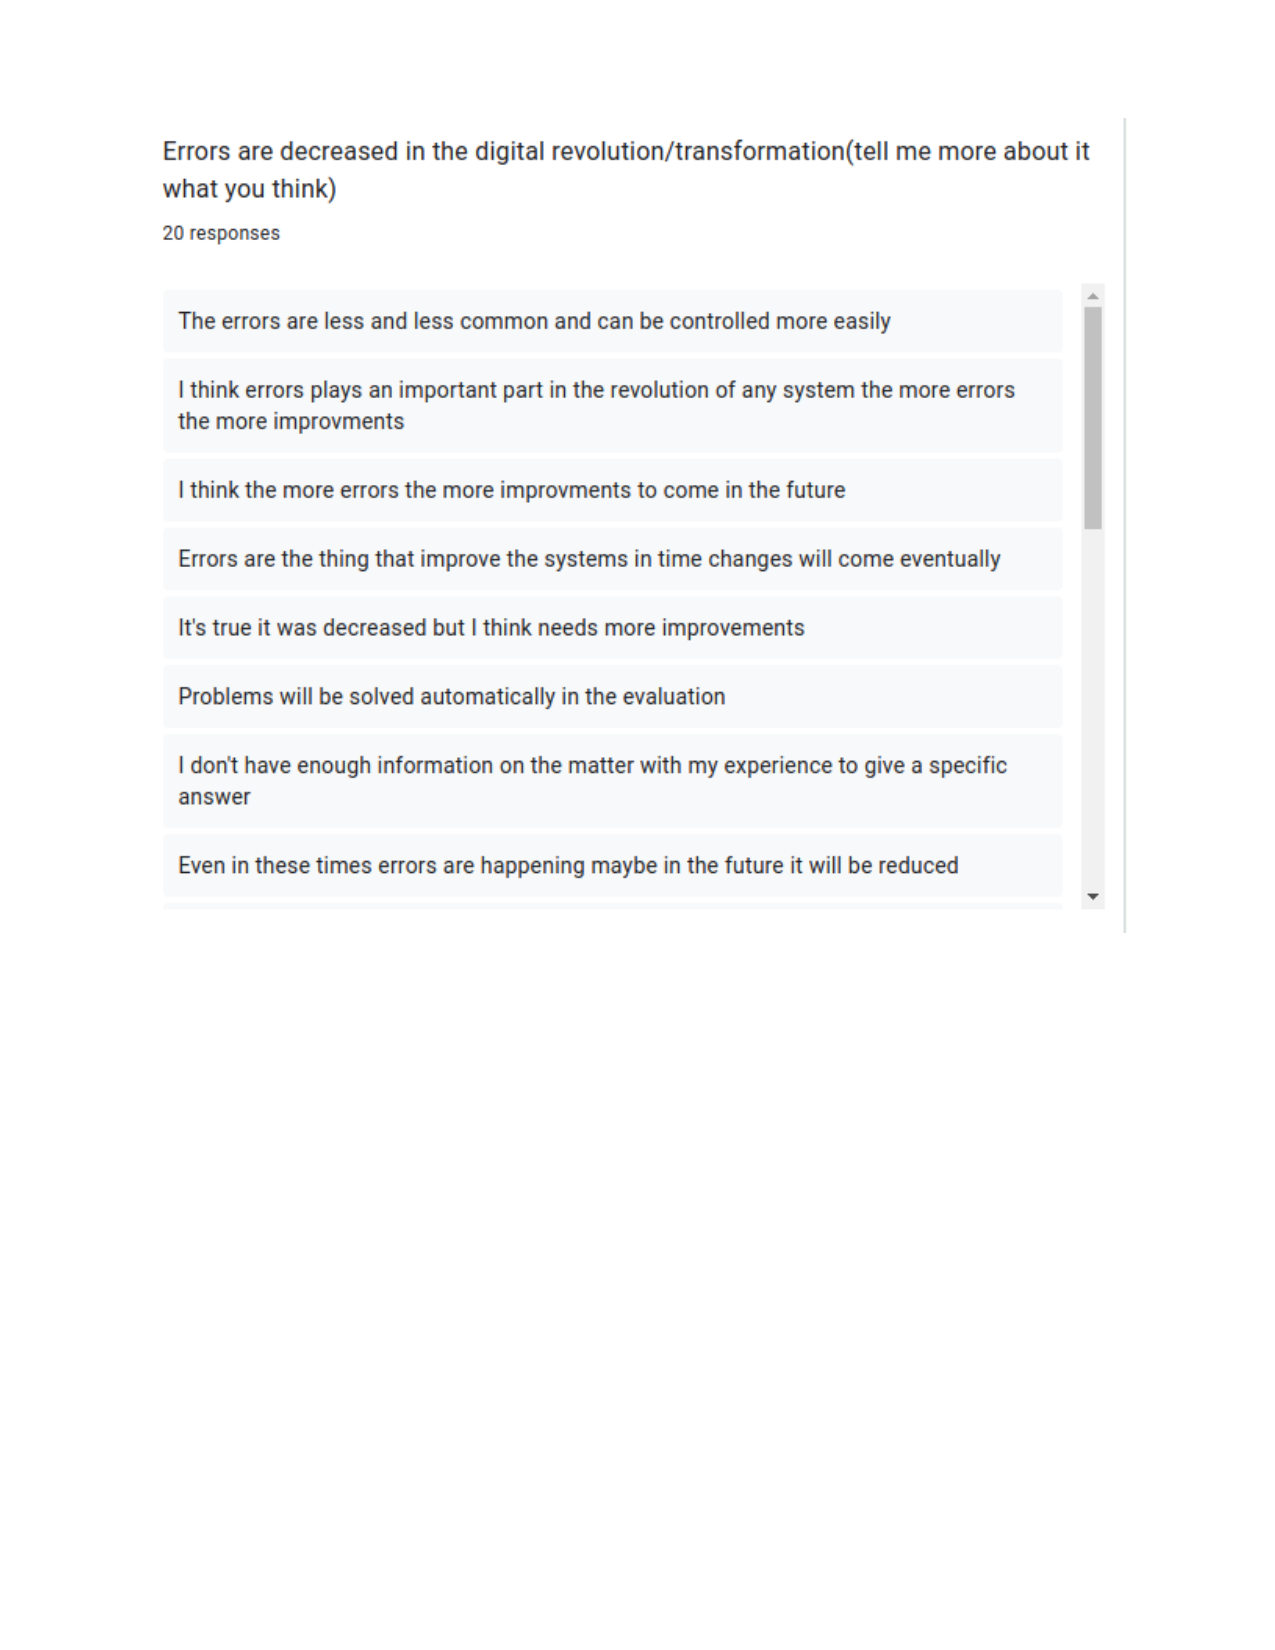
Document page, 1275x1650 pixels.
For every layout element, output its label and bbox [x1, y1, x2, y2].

picture [148, 118, 1127, 933]
